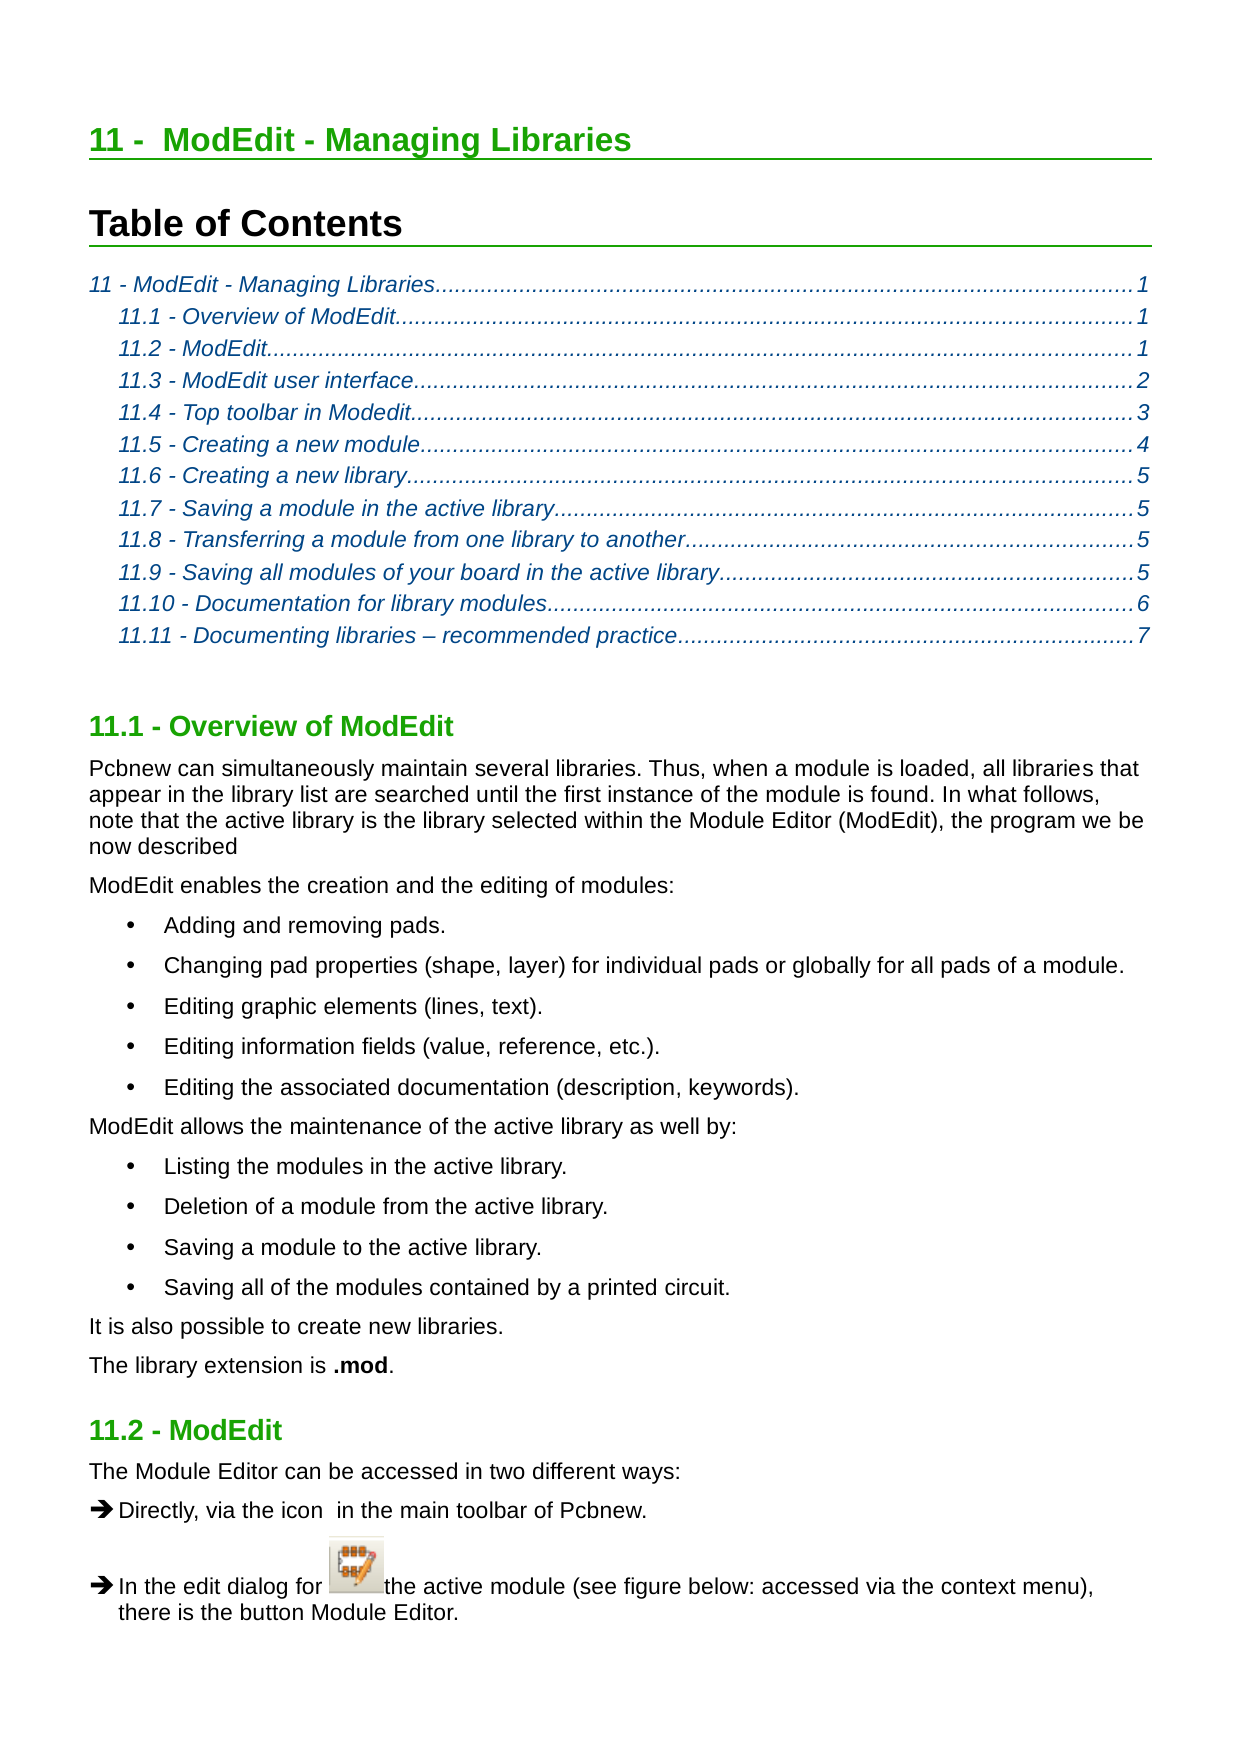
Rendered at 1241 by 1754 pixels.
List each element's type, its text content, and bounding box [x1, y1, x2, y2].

list Listing the modules in the active library. [126, 1152, 1152, 1180]
text 11.4 - Top toolbar in Modedit 3 [118, 399, 1152, 425]
list Saving all of the modules contained by a printed circuit. [126, 1273, 1152, 1301]
text ModEdit enables the creation and the editing of modules: [88, 872, 1152, 898]
list Directly, via the icon in the main toolbar of Pcbnew. [88, 1497, 1152, 1524]
text 11.10 - Documentation for library modules 6 [118, 591, 1152, 617]
text 11.2 - ModEdit 1 [118, 335, 1152, 361]
list Editing the associated documentation (description, keywords). [126, 1073, 1152, 1101]
text 11.6 - Creating a new library 5 [118, 463, 1152, 489]
text 11.11 - Documenting libraries – recommended practice 7 [118, 623, 1152, 649]
text The library extension is .mod. [88, 1352, 1152, 1378]
text 11.1 - Overview of ModEdit 1 [118, 303, 1152, 329]
list Changing pad properties (shape, layer) for individual pads or globally for all pads of a module. [126, 951, 1152, 979]
list Adding and removing pads. [126, 911, 1152, 938]
subtitle ModEdit [88, 1414, 1152, 1446]
subtitle Overview of ModEdit [88, 710, 1152, 743]
text 11.3 - ModEdit user interface 2 [118, 367, 1152, 393]
text Table of Contents [88, 203, 1152, 247]
list Saving a module to the active library. [126, 1233, 1152, 1261]
text 11.5 - Creating a new module 4 [118, 431, 1152, 457]
text It is also possible to create new libraries. [88, 1314, 1152, 1340]
text 11.8 - Transferring a module from one library to another 5 [118, 527, 1152, 553]
text 11 - ModEdit - Managing Libraries 1 [88, 271, 1152, 297]
text ModEdit allows the maintenance of the active library as well by: [88, 1113, 1152, 1139]
text The Module Editor can be accessed in two different ways: [88, 1459, 1152, 1485]
list Editing graphic elements (lines, text). [126, 992, 1152, 1019]
text Pcbnew can simultaneously maintain several libraries. Thus, when a module is loaded, all libraries that appear in the library list are searched until the first instance of the module is found. In what follows, note that the active library is the library selected within the Module Editor (ModEdit), the program we be now described [88, 755, 1152, 859]
list Editing information fields (value, reference, etc.). [126, 1032, 1152, 1060]
text 11.9 - Saving all modules of your board in the active library 5 [118, 559, 1152, 585]
picture [329, 1536, 384, 1595]
list In the edit dialog for the active module (see figure below: accessed via the context menu), there is the button Module Editor. [88, 1536, 1152, 1626]
text 11.7 - Saving a module in the active library 5 [118, 495, 1152, 521]
subtitle ModEdit - Managing Libraries [88, 120, 1152, 160]
list Deletion of a module from the active library. [126, 1192, 1152, 1220]
